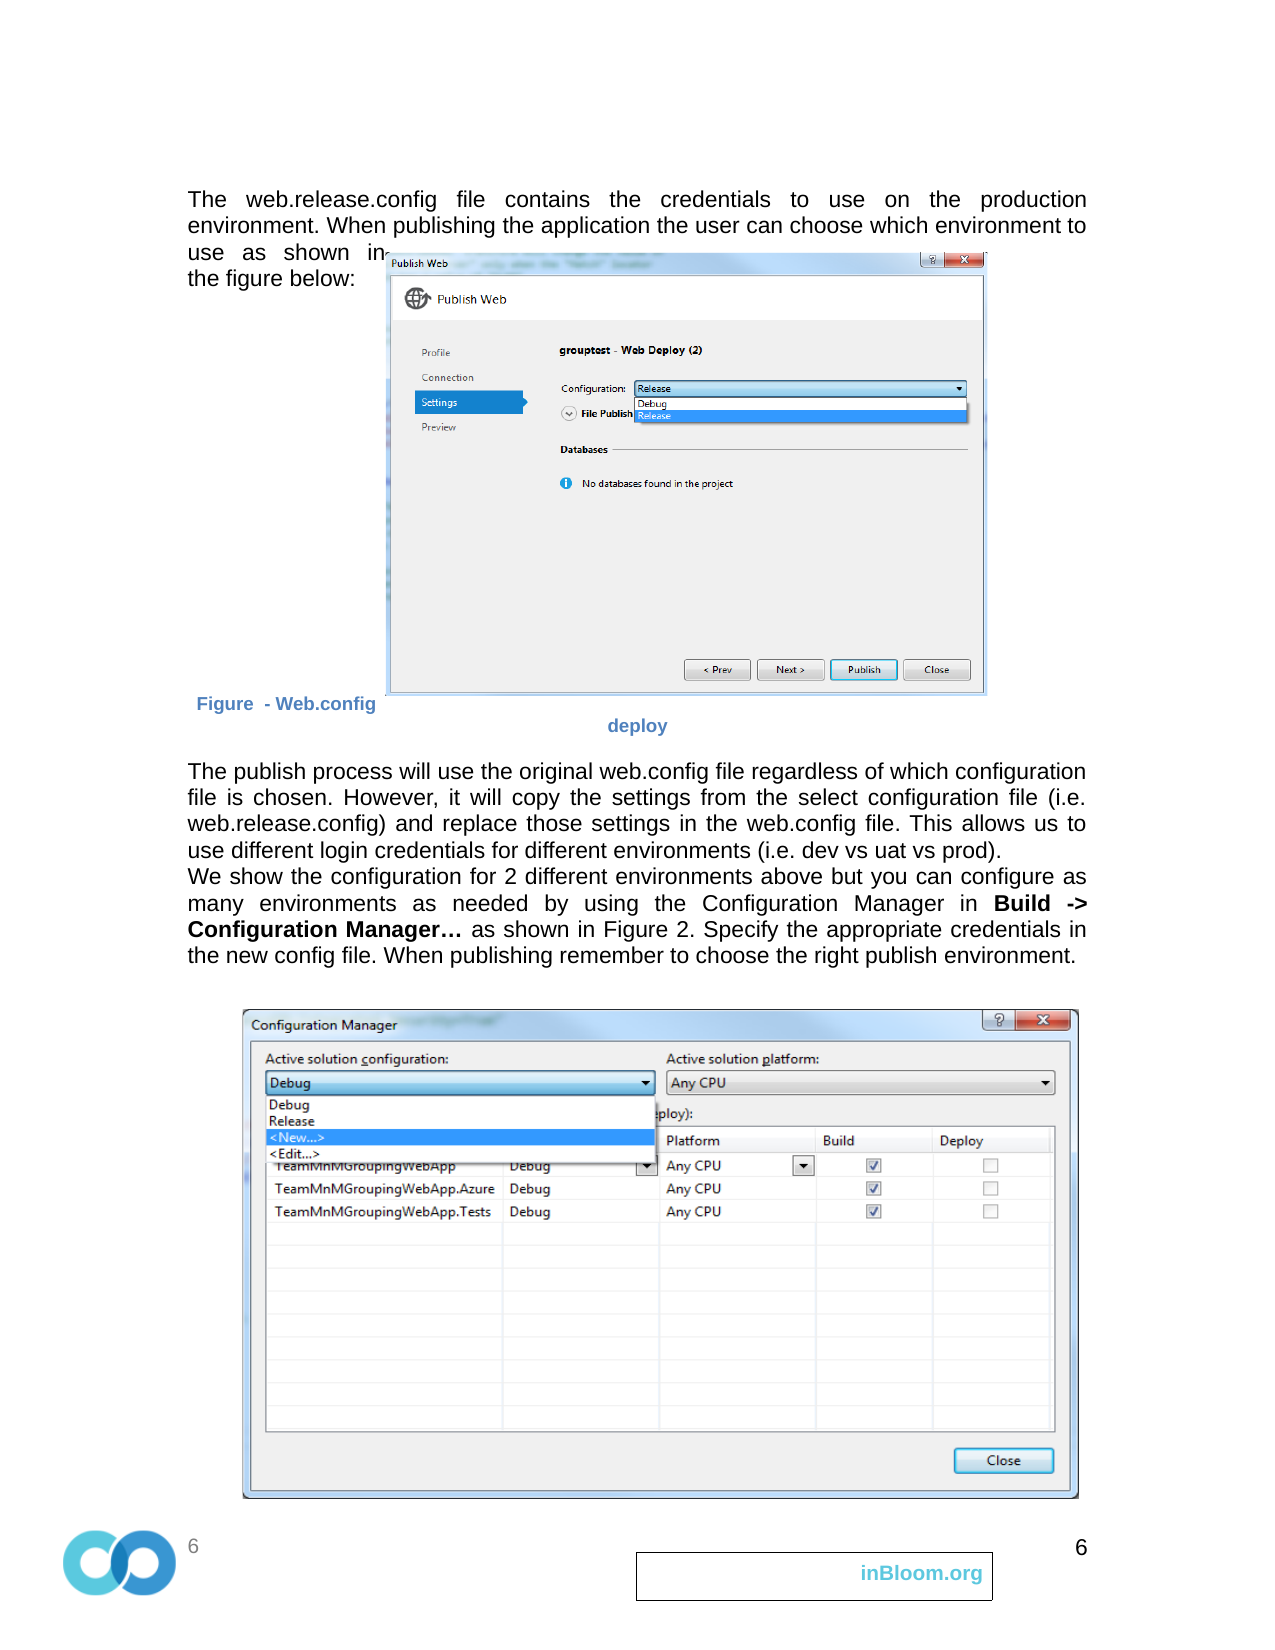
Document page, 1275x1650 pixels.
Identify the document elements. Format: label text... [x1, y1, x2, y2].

text We show the configuration for 2 different environments above but you can configure as many environments as needed by using the Configuration Manager in Build -> Configuration Manager… as shown in Figure 2. Specify the appropriate credentials in the new config file. When publishing remember to choose the right publish environment. [187, 863, 1087, 968]
text Figure - Web.config deploy [187, 693, 1087, 736]
text The web.release.config file contains the credentials to use on the production environment. When publishing the application the user can choose which environment to use as shown in the figure below: [187, 186, 1087, 291]
picture [242, 1009, 1079, 1499]
picture [53, 1518, 926, 1635]
picture [385, 252, 988, 696]
text The publish process will use the original web.config file regardless of which configuration file is chosen. However, it will copy the settings from the select configuration file (i.e. web.release.config) and replace those settings in the web.config file. This allows us to use different login credentials for different environments (i.e. dev vs uat vs prod). [187, 758, 1087, 863]
